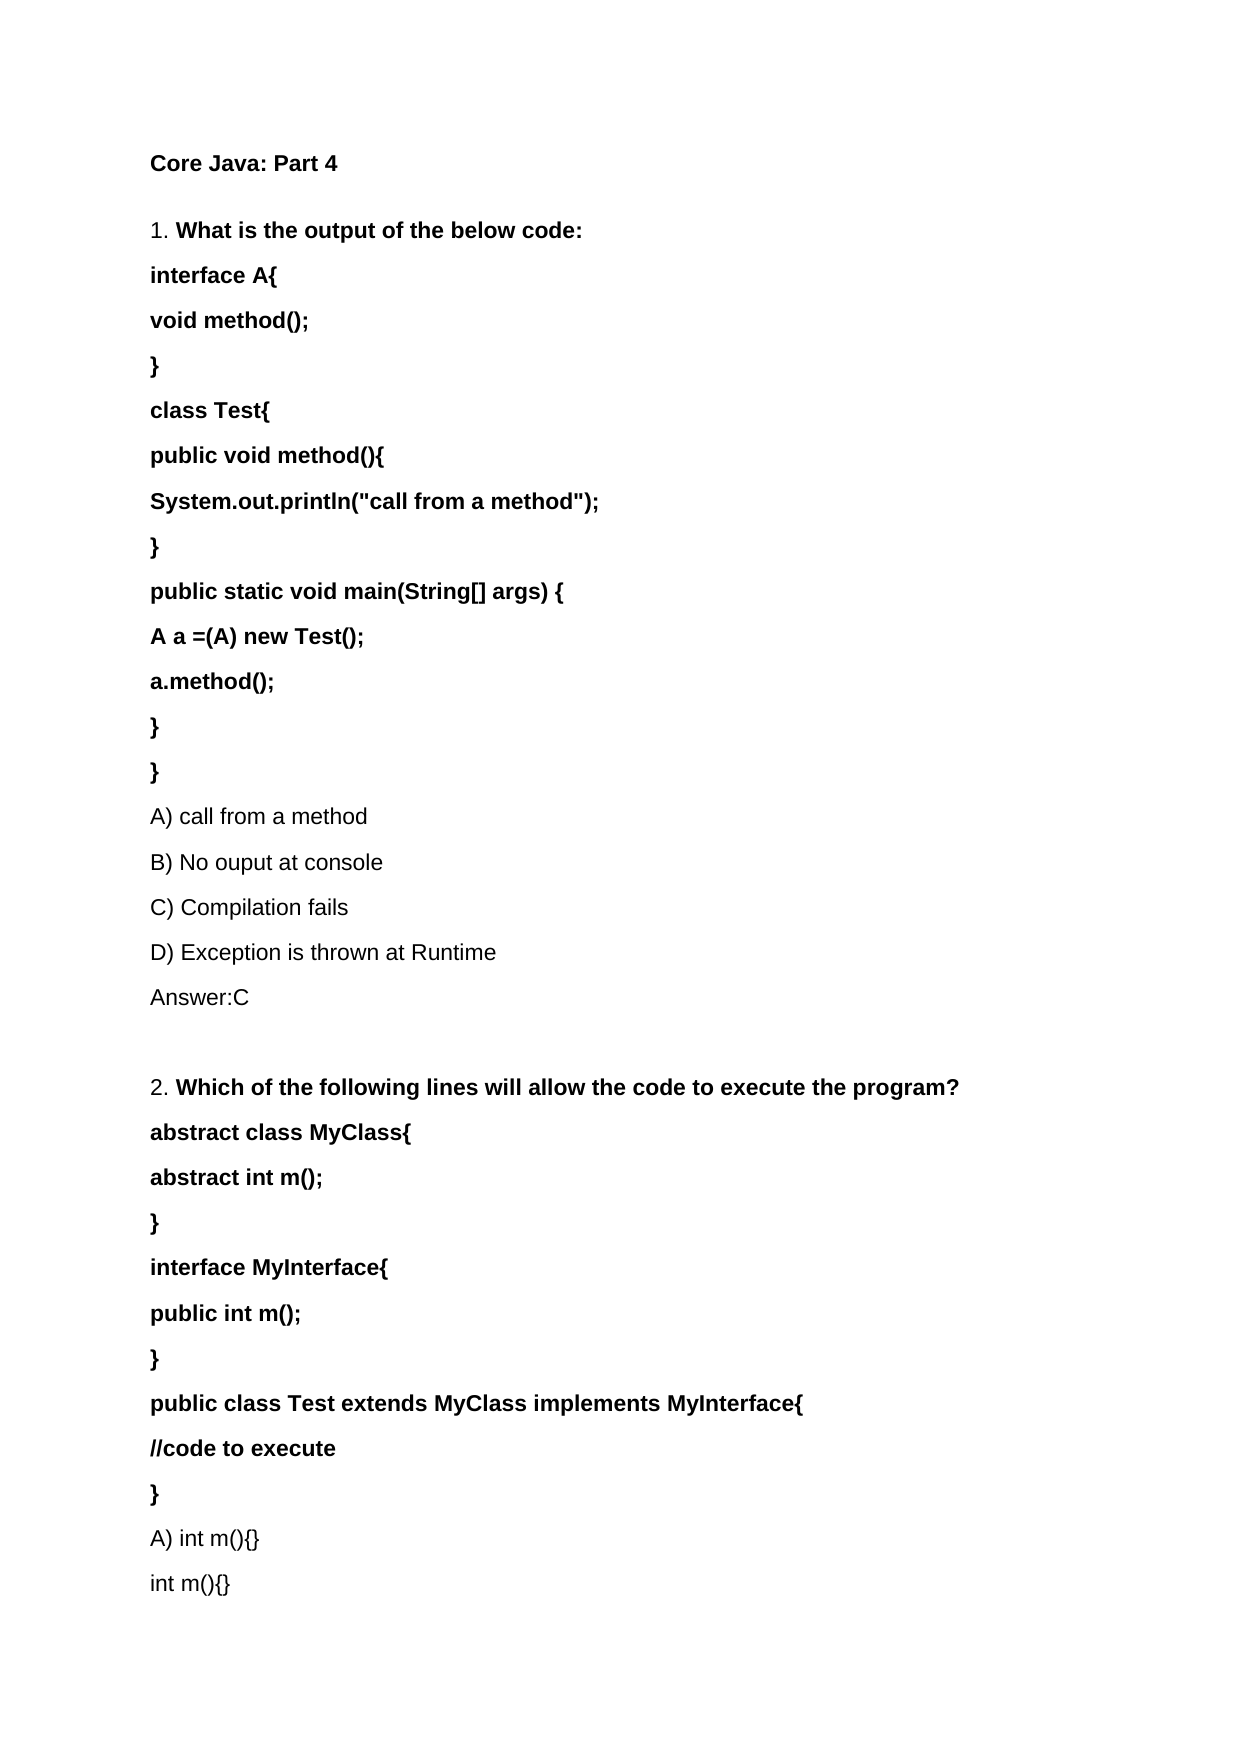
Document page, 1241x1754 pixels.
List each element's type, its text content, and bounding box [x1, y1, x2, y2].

text B) No ouput at console [150, 848, 1090, 875]
text } [150, 352, 1090, 379]
text C) Compilation fails [150, 893, 1090, 920]
text 1. What is the output of the below code: [150, 217, 1090, 243]
text Answer:C [150, 984, 1090, 1010]
text a.method(); [150, 668, 1090, 694]
text interface A{ [150, 262, 1090, 288]
text interface MyInterface{ [150, 1254, 1090, 1281]
text 2. Which of the following lines will allow the code to execute the program? [150, 1074, 1090, 1100]
text A) call from a method [150, 803, 1090, 830]
text } [150, 533, 1090, 559]
text public class Test extends MyClass implements MyInterface{ [150, 1390, 1090, 1416]
text public int m(); [150, 1299, 1090, 1326]
text int m(){} [150, 1570, 1090, 1596]
text Core Java: Part 4 [150, 150, 1090, 176]
text public static void main(String[] args) { [150, 578, 1090, 604]
text System.out.println("call from a method"); [150, 488, 1090, 514]
text A a =(A) new Test(); [150, 623, 1090, 649]
text } [150, 758, 1090, 784]
text public void method(){ [150, 442, 1090, 469]
text } [150, 1209, 1090, 1236]
text } [150, 713, 1090, 739]
text D) Exception is thrown at Runtime [150, 939, 1090, 965]
text //code to execute [150, 1435, 1090, 1461]
text abstract int m(); [150, 1164, 1090, 1191]
text class Test{ [150, 397, 1090, 424]
text } [150, 1344, 1090, 1371]
text } [150, 1480, 1090, 1506]
text void method(); [150, 307, 1090, 333]
text abstract class MyClass{ [150, 1119, 1090, 1145]
text A) int m(){} [150, 1525, 1090, 1551]
